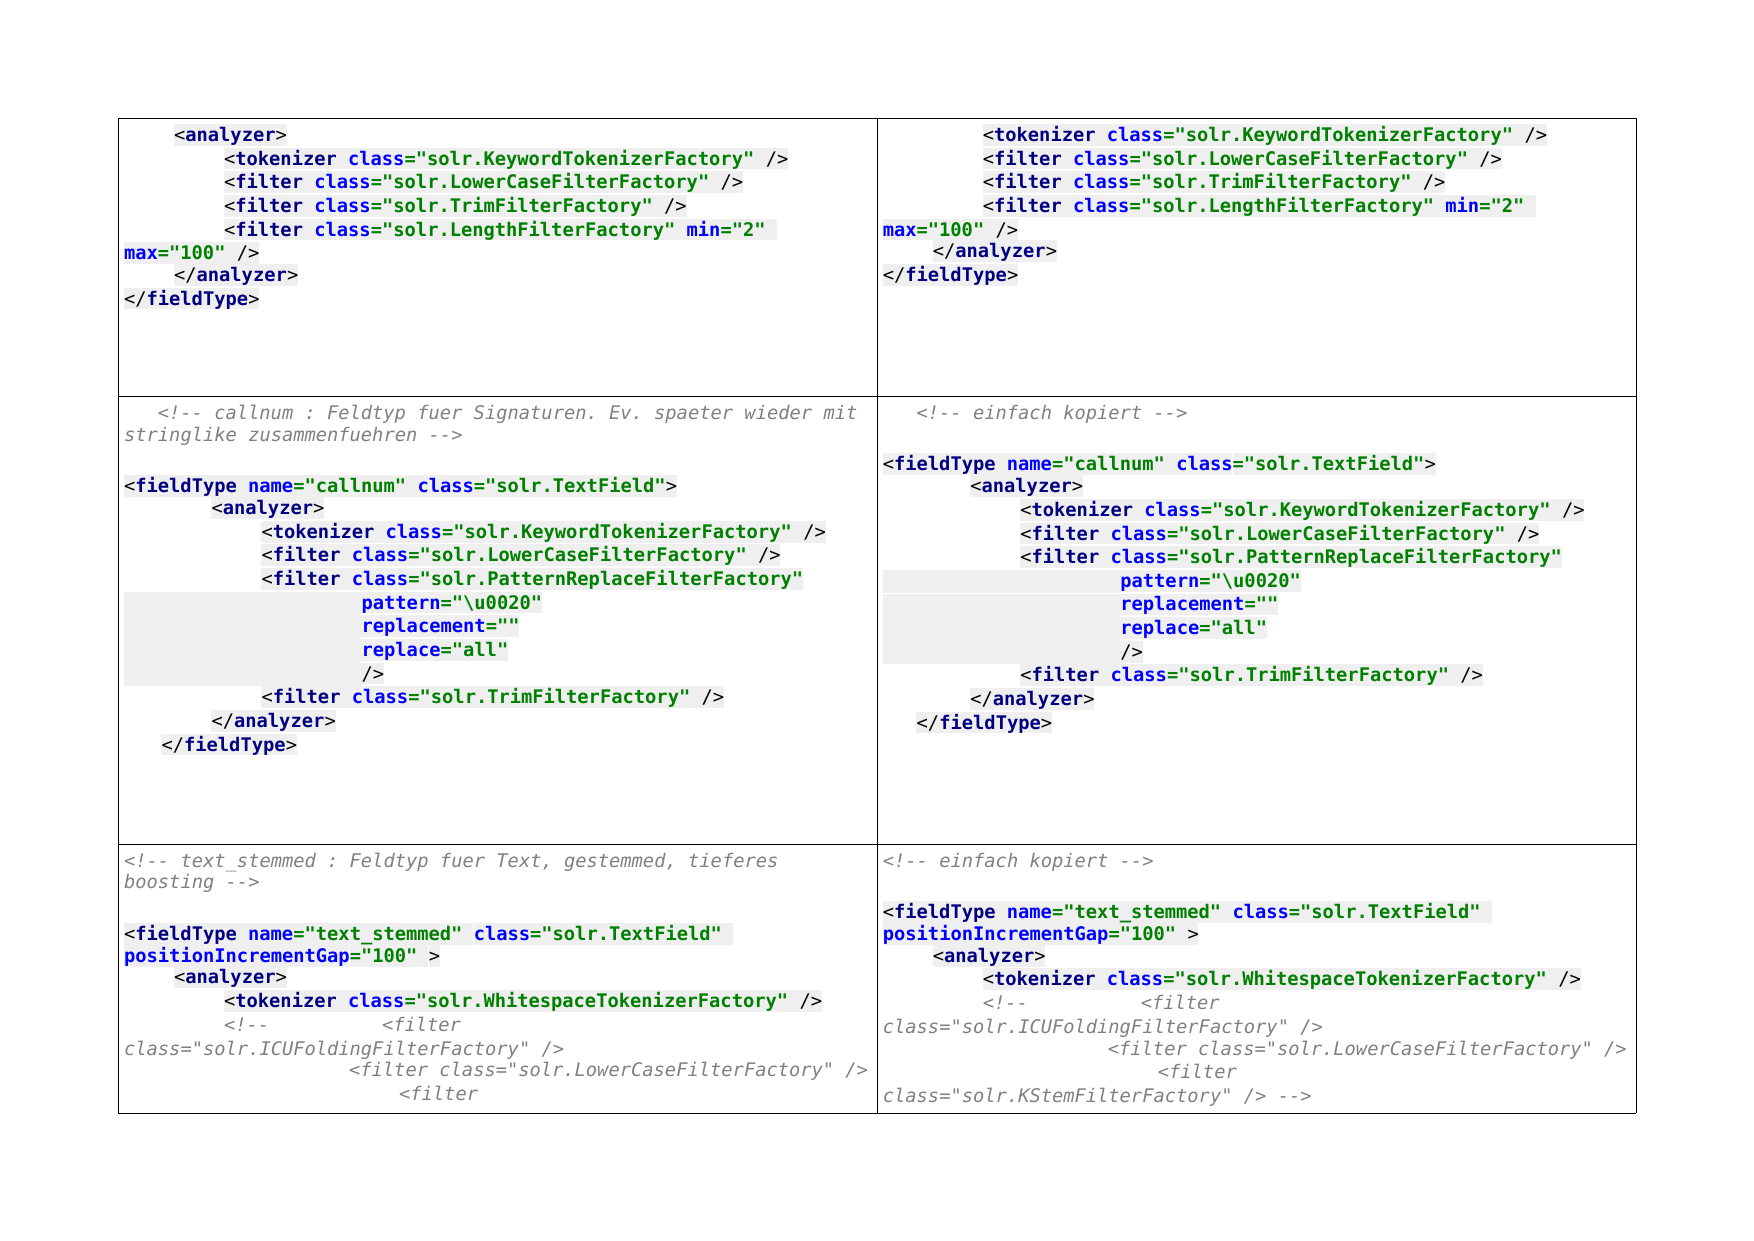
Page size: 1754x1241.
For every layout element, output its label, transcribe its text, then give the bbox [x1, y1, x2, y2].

table_cell <!-- einfach kopiert --> <fieldType name="callnum" class="solr.TextField"> <analyzer> <tokenizer class="solr.KeywordTokenizerFactory" /> <filter class="solr.LowerCaseFilterFactory" /> <filter class="solr.PatternReplaceFilterFactory" pattern="\u0020" replacement="" replace="all" /> <filter class="solr.TrimFilterFactory" /> </analyzer> </fieldType> [878, 397, 1636, 844]
table_cell <analyzer> <tokenizer class="solr.KeywordTokenizerFactory" /> <filter class="solr.LowerCaseFilterFactory" /> <filter class="solr.TrimFilterFactory" /> <filter class="solr.LengthFilterFactory" min="2" max="100" /> </analyzer> </fieldType> [119, 119, 877, 396]
table_cell <!-- text_stemmed : Feldtyp fuer Text, gestemmed, tieferes boosting --> <fieldType name="text_stemmed" class="solr.TextField" positionIncrementGap="100" > <analyzer> <tokenizer class="solr.WhitespaceTokenizerFactory" /> <!-- <filter class="solr.ICUFoldingFilterFactory" /> <filter class="solr.LowerCaseFilterFactory" /> <filter [119, 845, 877, 1112]
table_cell <!-- callnum : Feldtyp fuer Signaturen. Ev. spaeter wieder mit stringlike zusammenfuehren --> <fieldType name="callnum" class="solr.TextField"> <analyzer> <tokenizer class="solr.KeywordTokenizerFactory" /> <filter class="solr.LowerCaseFilterFactory" /> <filter class="solr.PatternReplaceFilterFactory" pattern="\u0020" replacement="" replace="all" /> <filter class="solr.TrimFilterFactory" /> </analyzer> </fieldType> [119, 397, 877, 844]
table_cell <tokenizer class="solr.KeywordTokenizerFactory" /> <filter class="solr.LowerCaseFilterFactory" /> <filter class="solr.TrimFilterFactory" /> <filter class="solr.LengthFilterFactory" min="2" max="100" /> </analyzer> </fieldType> [878, 119, 1636, 396]
table_cell <!-- einfach kopiert --> <fieldType name="text_stemmed" class="solr.TextField" positionIncrementGap="100" > <analyzer> <tokenizer class="solr.WhitespaceTokenizerFactory" /> <!-- <filter class="solr.ICUFoldingFilterFactory" /> <filter class="solr.LowerCaseFilterFactory" /> <filter class="solr.KStemFilterFactory" /> --> [878, 845, 1636, 1112]
